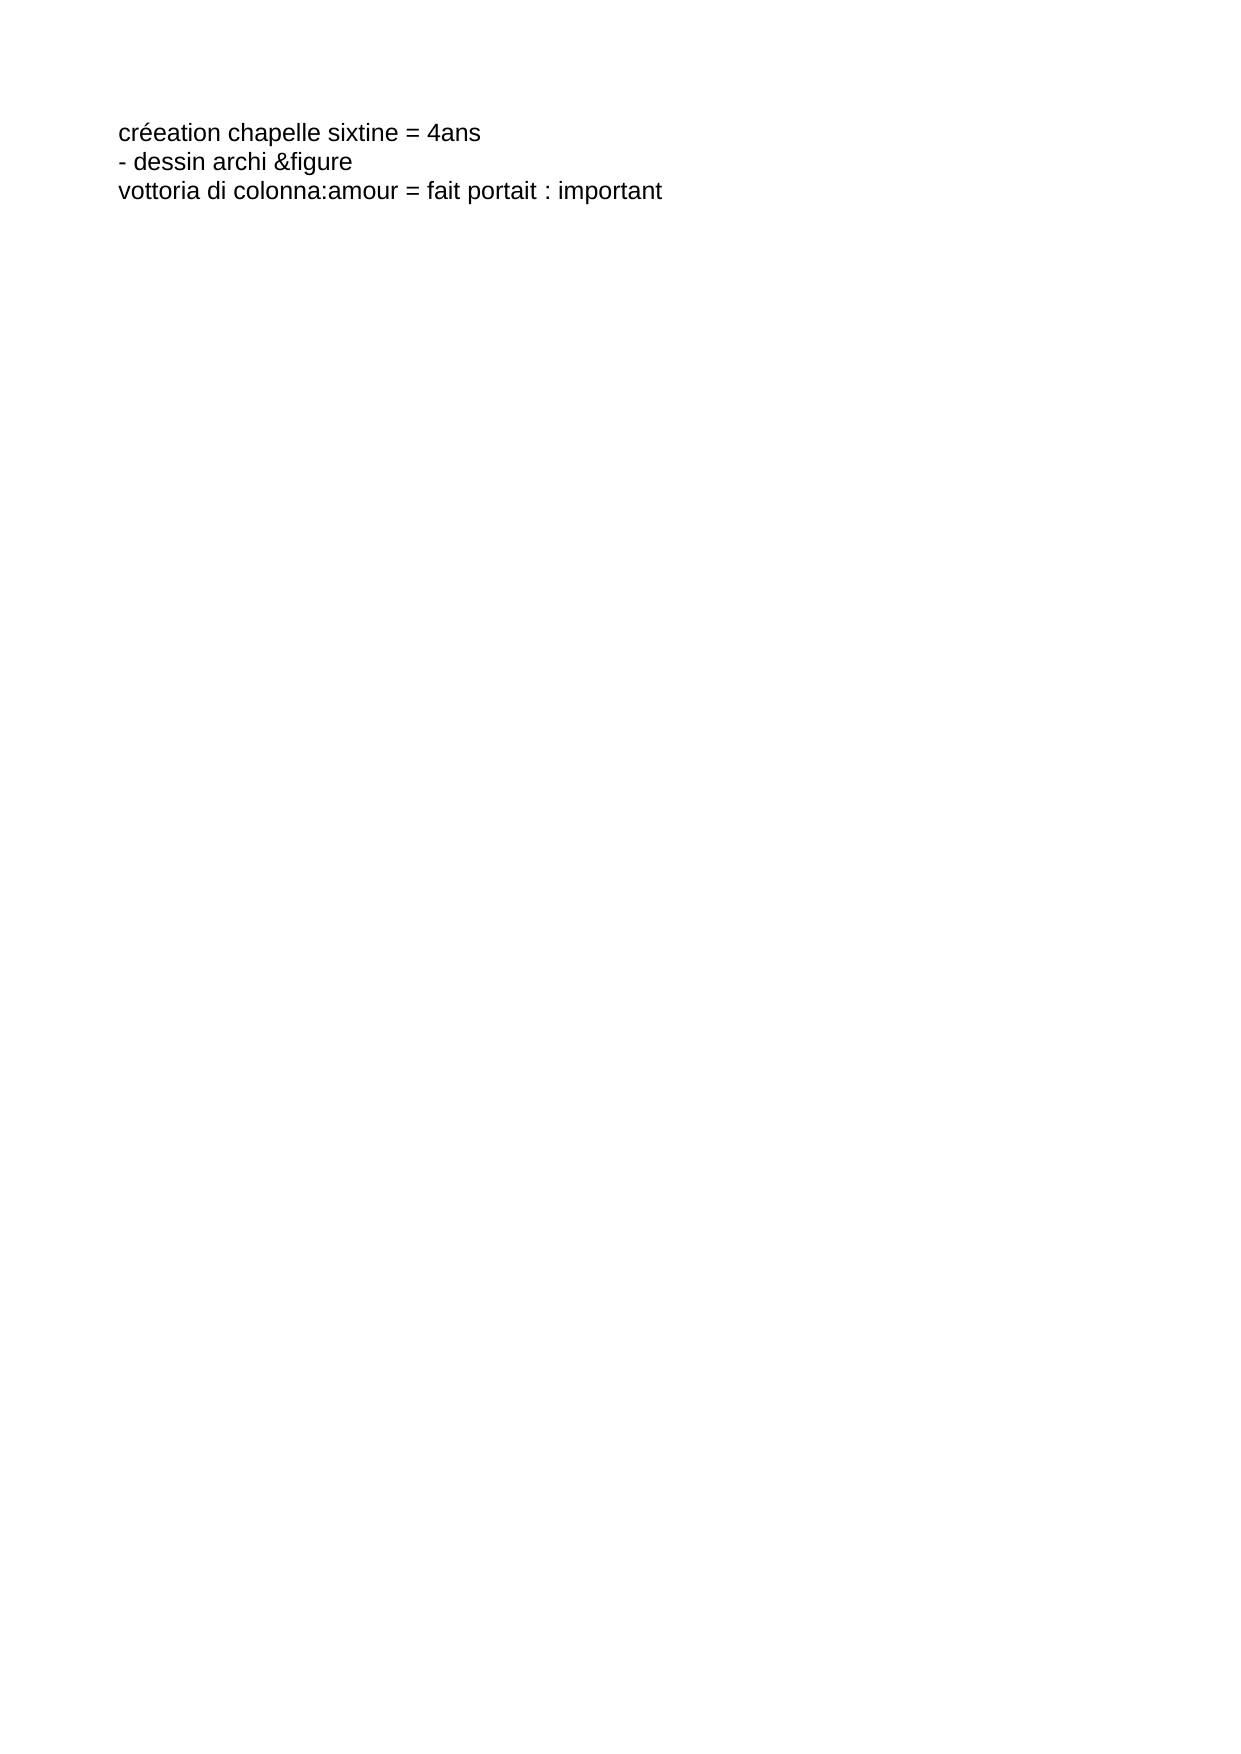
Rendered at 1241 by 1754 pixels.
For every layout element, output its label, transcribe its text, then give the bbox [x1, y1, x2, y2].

text vottoria di colonna:amour = fait portait : important [118, 176, 1122, 204]
text - dessin archi &figure [118, 147, 1122, 176]
text créeation chapelle sixtine = 4ans [118, 118, 1122, 147]
